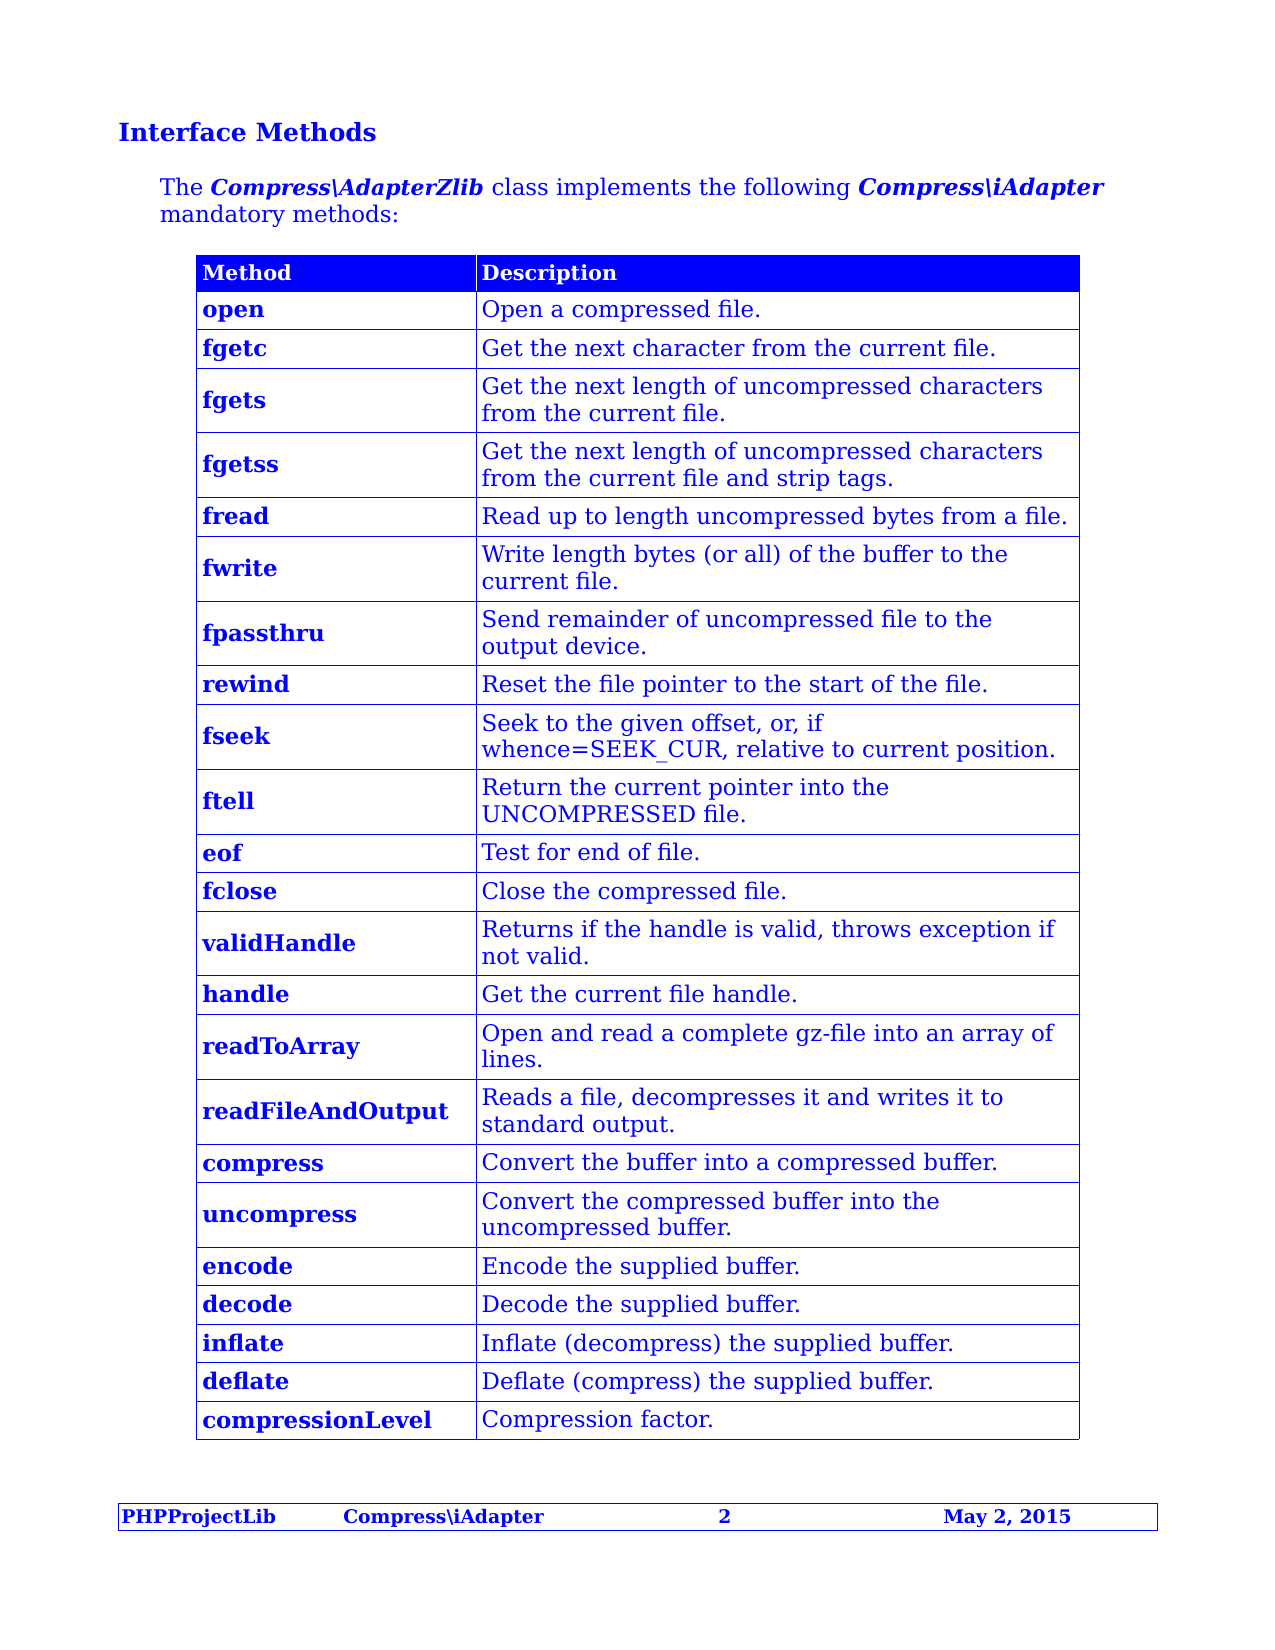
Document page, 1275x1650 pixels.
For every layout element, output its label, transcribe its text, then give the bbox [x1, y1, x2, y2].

table_cell Get the next length of uncompressed characters from the current file and strip tags. [477, 433, 1079, 497]
table_cell Compression factor. [477, 1402, 1079, 1439]
table_cell fgets [197, 369, 476, 432]
table_cell Seek to the given offset, or, if whence=SEEK_CUR, relative to current position. [477, 705, 1079, 769]
table_cell readFileAndOutput [197, 1080, 476, 1144]
table_cell Send remainder of uncompressed file to the output device. [477, 602, 1079, 665]
table_cell fgetss [197, 433, 476, 497]
table_cell rewind [197, 666, 476, 704]
table_cell Convert the compressed buffer into the uncompressed buffer. [477, 1183, 1079, 1247]
table_cell encode [197, 1248, 476, 1285]
table_cell eof [197, 835, 476, 872]
table_cell decode [197, 1286, 476, 1324]
table_cell Encode the supplied buffer. [477, 1248, 1079, 1285]
table_cell Test for end of file. [477, 835, 1079, 872]
table_header Method [197, 256, 476, 291]
table_header Description [477, 256, 1079, 291]
table_cell fclose [197, 873, 476, 911]
table_cell Return the current pointer into the UNCOMPRESSED file. [477, 770, 1079, 834]
table_cell Get the next length of uncompressed characters from the current file. [477, 369, 1079, 432]
table_cell handle [197, 976, 476, 1014]
table_cell Deflate (compress) the supplied buffer. [477, 1363, 1079, 1401]
table_cell compress [197, 1145, 476, 1182]
table_cell fread [197, 498, 476, 536]
table_cell Write length bytes (or all) of the buffer to the current file. [477, 537, 1079, 601]
table_cell ftell [197, 770, 476, 834]
table_cell Open a compressed file. [477, 292, 1079, 329]
text The Compress\AdapterZlib class implements the following Compress\iAdapter mandatory methods: [159, 174, 1157, 228]
table_cell uncompress [197, 1183, 476, 1247]
table_cell deflate [197, 1363, 476, 1401]
title Interface Methods [118, 118, 1157, 147]
table_cell Open and read a complete gz-file into an array of lines. [477, 1015, 1079, 1079]
table_cell compressionLevel [197, 1402, 476, 1439]
table_cell Close the compressed file. [477, 873, 1079, 911]
table_cell readToArray [197, 1015, 476, 1079]
table_cell fpassthru [197, 602, 476, 665]
table_cell inflate [197, 1325, 476, 1362]
table_cell Inflate (decompress) the supplied buffer. [477, 1325, 1079, 1362]
table_cell validHandle [197, 912, 476, 975]
table_cell Get the next character from the current file. [477, 330, 1079, 367]
table_cell Convert the buffer into a compressed buffer. [477, 1145, 1079, 1182]
table_cell Reads a file, decompresses it and writes it to standard output. [477, 1080, 1079, 1144]
table_cell open [197, 292, 476, 329]
table_cell Decode the supplied buffer. [477, 1286, 1079, 1324]
table_cell fwrite [197, 537, 476, 601]
table_cell fgetc [197, 330, 476, 367]
table_cell Read up to length uncompressed bytes from a file. [477, 498, 1079, 536]
table_cell Get the current file handle. [477, 976, 1079, 1014]
table_cell Returns if the handle is valid, throws exception if not valid. [477, 912, 1079, 975]
table_cell Reset the file pointer to the start of the file. [477, 666, 1079, 704]
table_cell fseek [197, 705, 476, 769]
